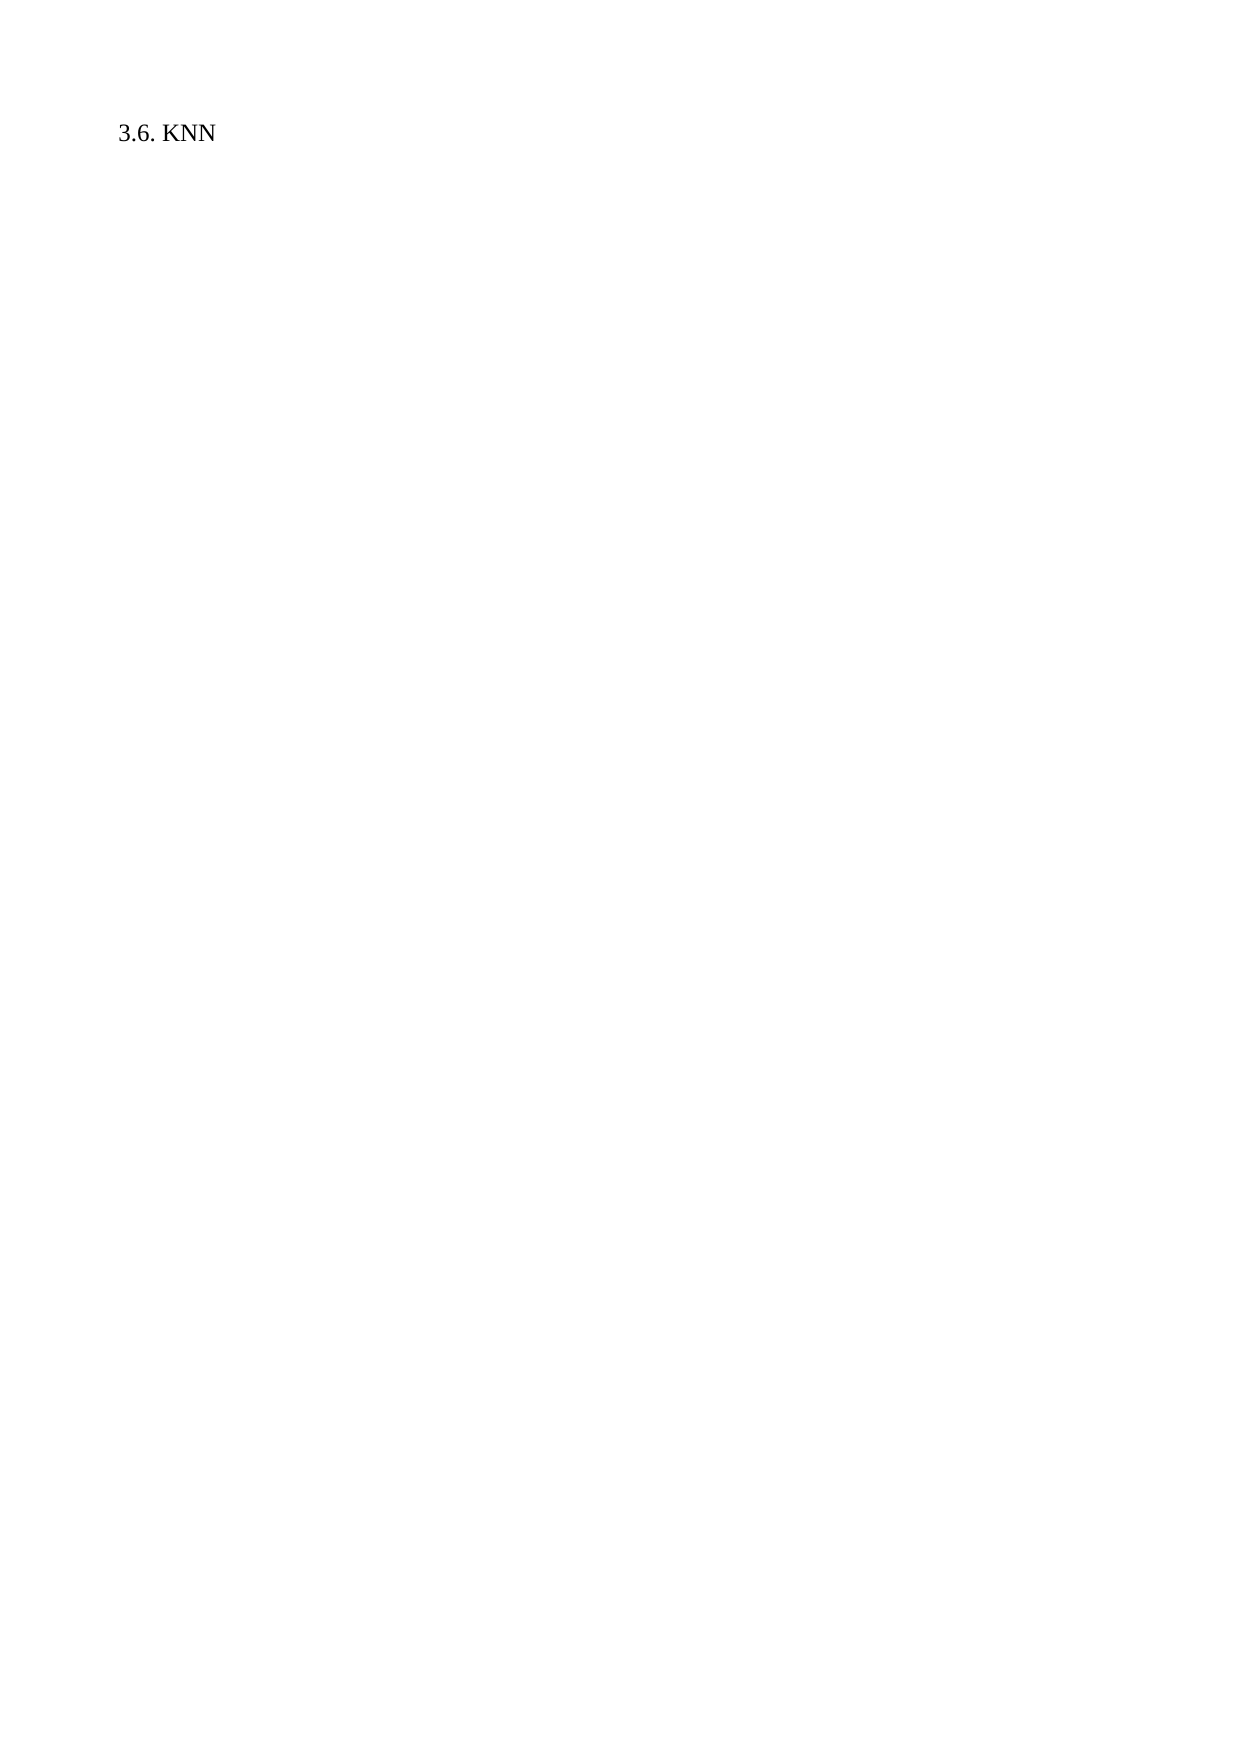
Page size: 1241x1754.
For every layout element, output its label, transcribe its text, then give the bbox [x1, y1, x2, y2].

text 3.6. KNN [118, 118, 1122, 147]
